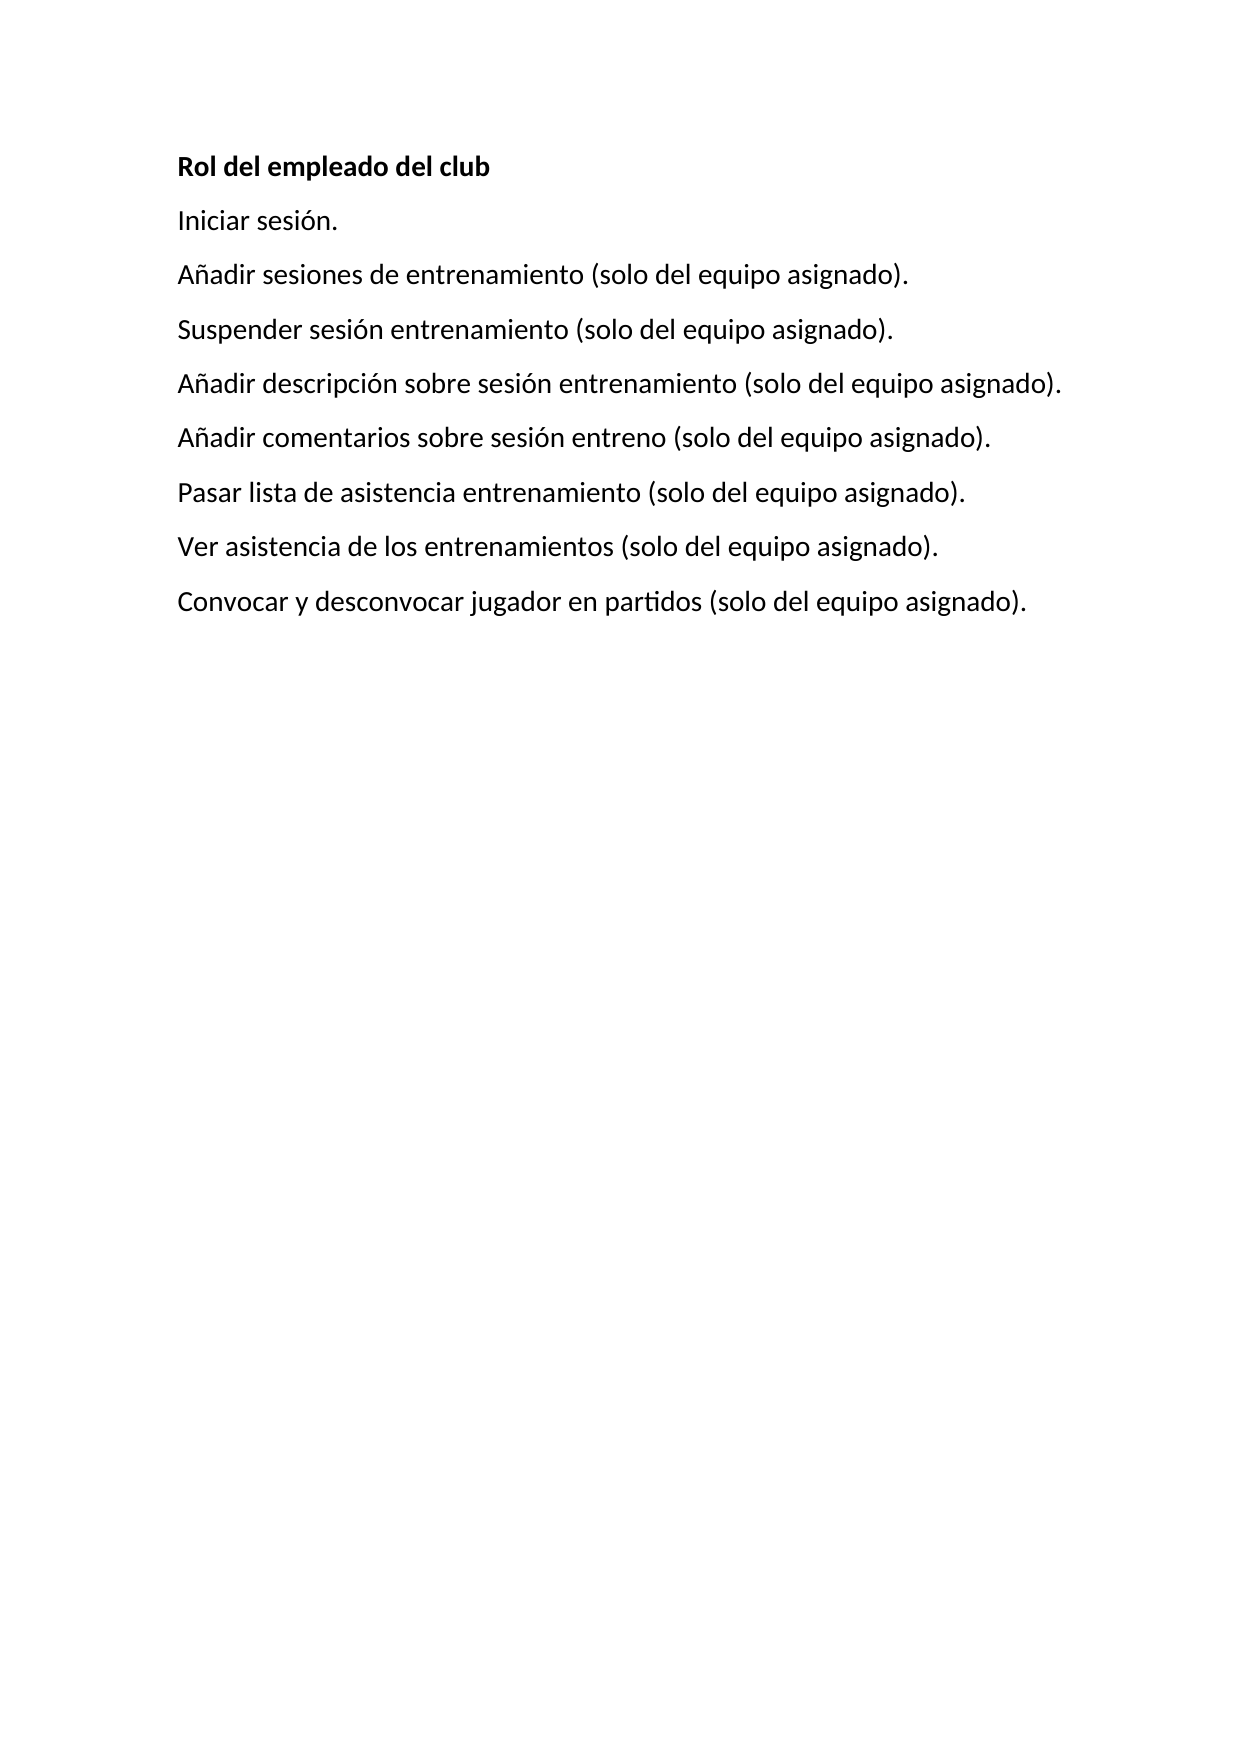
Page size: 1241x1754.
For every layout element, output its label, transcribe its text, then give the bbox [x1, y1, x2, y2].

text Suspender sesión entrenamiento (solo del equipo asignado). [177, 311, 1063, 346]
text Añadir sesiones de entrenamiento (solo del equipo asignado). [177, 256, 1063, 292]
text Añadir comentarios sobre sesión entreno (solo del equipo asignado). [177, 419, 1063, 455]
text Ver asistencia de los entrenamientos (solo del equipo asignado). [177, 528, 1063, 564]
text Añadir descripción sobre sesión entrenamiento (solo del equipo asignado). [177, 365, 1063, 401]
text Iniciar sesión. [177, 202, 1063, 238]
text Convocar y desconvocar jugador en partidos (solo del equipo asignado). [177, 583, 1063, 618]
text Rol del empleado del club [177, 148, 1063, 183]
text Pasar lista de asistencia entrenamiento (solo del equipo asignado). [177, 474, 1063, 509]
